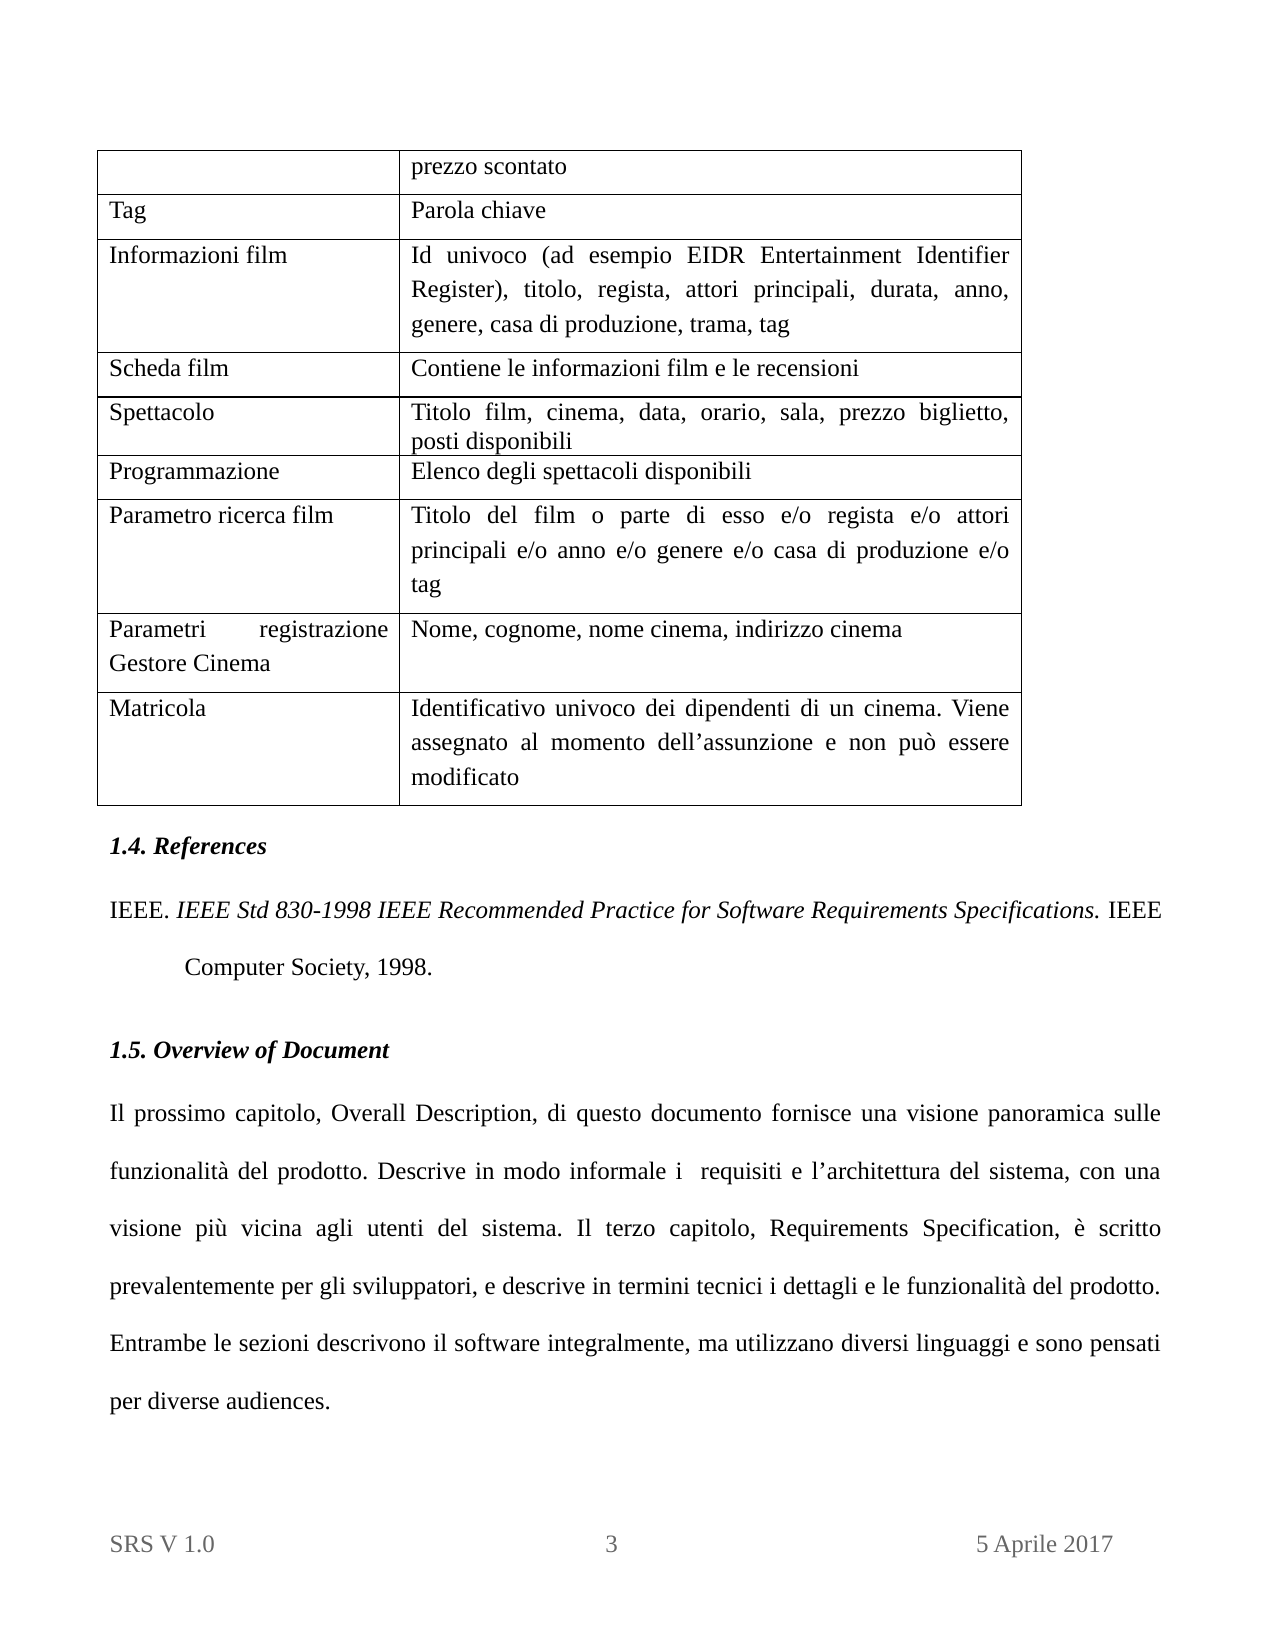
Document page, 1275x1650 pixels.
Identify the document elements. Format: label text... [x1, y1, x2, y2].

table_cell Tag [98, 195, 399, 239]
subtitle 1.5. Overview of Document [109, 1035, 1162, 1063]
subtitle 1.4. References [109, 831, 1162, 860]
table_cell Titolo film, cinema, data, orario, sala, prezzo biglietto, posti disponibili [400, 398, 1021, 455]
table_cell Matricola [98, 693, 399, 805]
table_cell [98, 151, 399, 194]
table_cell Informazioni film [98, 240, 399, 352]
table_cell Scheda film [98, 353, 399, 396]
table_cell Parametro ricerca film [98, 500, 399, 613]
table_cell Titolo del film o parte di esso e/o regista e/o attori principali e/o anno e/o genere e/o casa di produzione e/o tag [400, 500, 1021, 613]
table_cell Identificativo univoco dei dipendenti di un cinema. Viene assegnato al momento dell’assunzione e non può essere modificato [400, 693, 1021, 805]
table_cell Elenco degli spettacoli disponibili [400, 456, 1021, 499]
text Il prossimo capitolo, Overall Description, di questo documento fornisce una visione panoramica sulle funzionalità del prodotto. Descrive in modo informale i requisiti e l’architettura del sistema, con una visione più vicina agli utenti del sistema. Il terzo capitolo, Requirements Specification, è scritto prevalentemente per gli sviluppatori, e descrive in termini tecnici i dettagli e le funzionalità del prodotto. Entrambe le sezioni descrivono il software integralmente, ma utilizzano diversi linguaggi e sono pensati per diverse audiences. [109, 1098, 1162, 1415]
table_cell Nome, cognome, nome cinema, indirizzo cinema [400, 614, 1021, 692]
table_cell Programmazione [98, 456, 399, 499]
table_cell Contiene le informazioni film e le recensioni [400, 353, 1021, 396]
table_cell Parola chiave [400, 195, 1021, 239]
text IEEE. IEEE Std 830-1998 IEEE Recommended Practice for Software Requirements Specifications. IEEE Computer Society, 1998. [109, 895, 1162, 981]
table_cell prezzo scontato [400, 151, 1021, 194]
table_cell Spettacolo [98, 398, 399, 455]
table_cell Id univoco (ad esempio EIDR Entertainment Identifier Register), titolo, regista, attori principali, durata, anno, genere, casa di produzione, trama, tag [400, 240, 1021, 352]
table_cell Parametri registrazione Gestore Cinema [98, 614, 399, 692]
